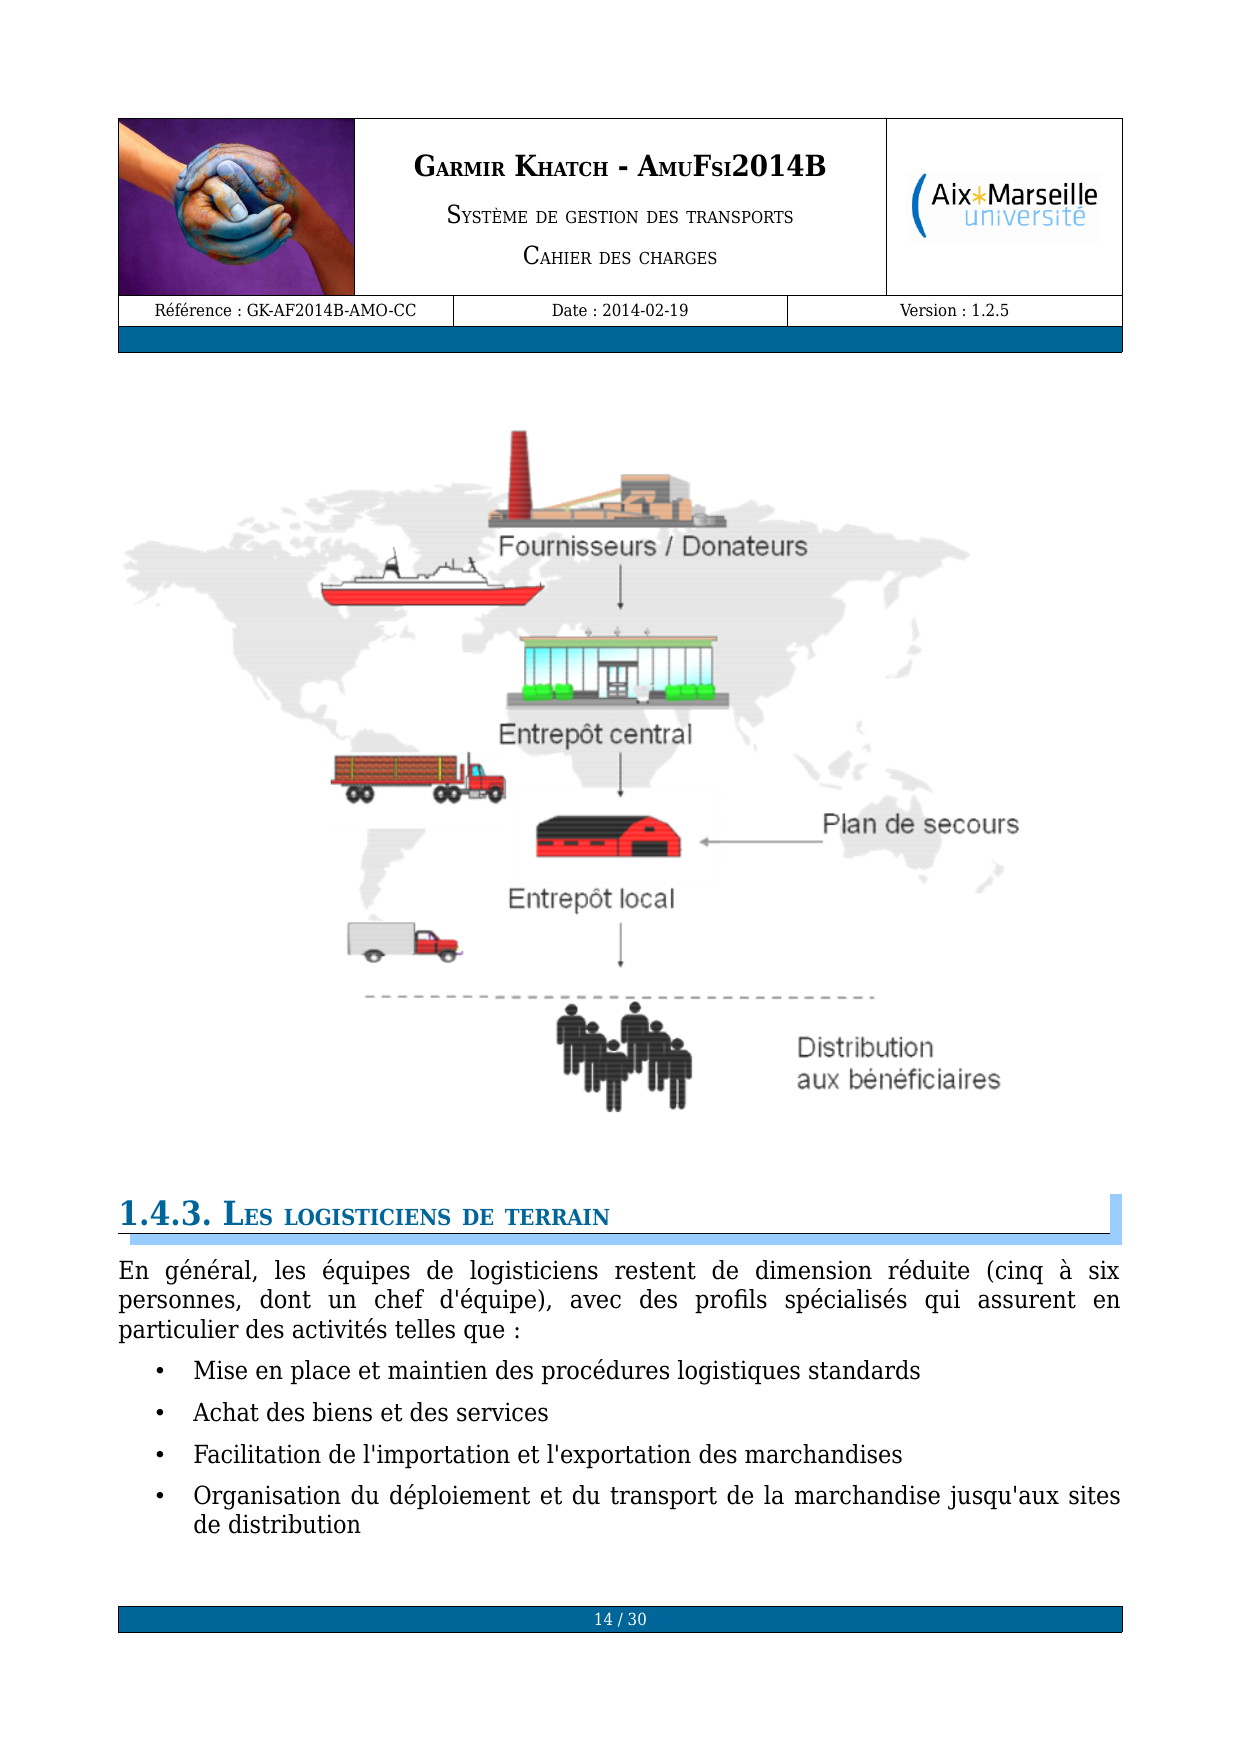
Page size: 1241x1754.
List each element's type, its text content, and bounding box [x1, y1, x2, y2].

list Facilitation de l'importation et l'exportation des marchandises [156, 1440, 1122, 1469]
picture [118, 381, 1123, 1129]
text En général, les équipes de logisticiens restent de dimension réduite (cinq à six personnes, dont un chef d'équipe), avec des profils spécialisés qui assurent en particulier des activités telles que : [118, 1256, 1122, 1344]
picture [887, 126, 1122, 288]
list Achat des biens et des services [156, 1398, 1122, 1427]
picture [119, 119, 354, 295]
list Organisation du déploiement et du transport de la marchandise jusqu'aux sites de distribution [156, 1481, 1122, 1540]
subtitle Les logisticiens de terrain [118, 1194, 1110, 1233]
list Mise en place et maintien des procédures logistiques standards [156, 1356, 1122, 1386]
